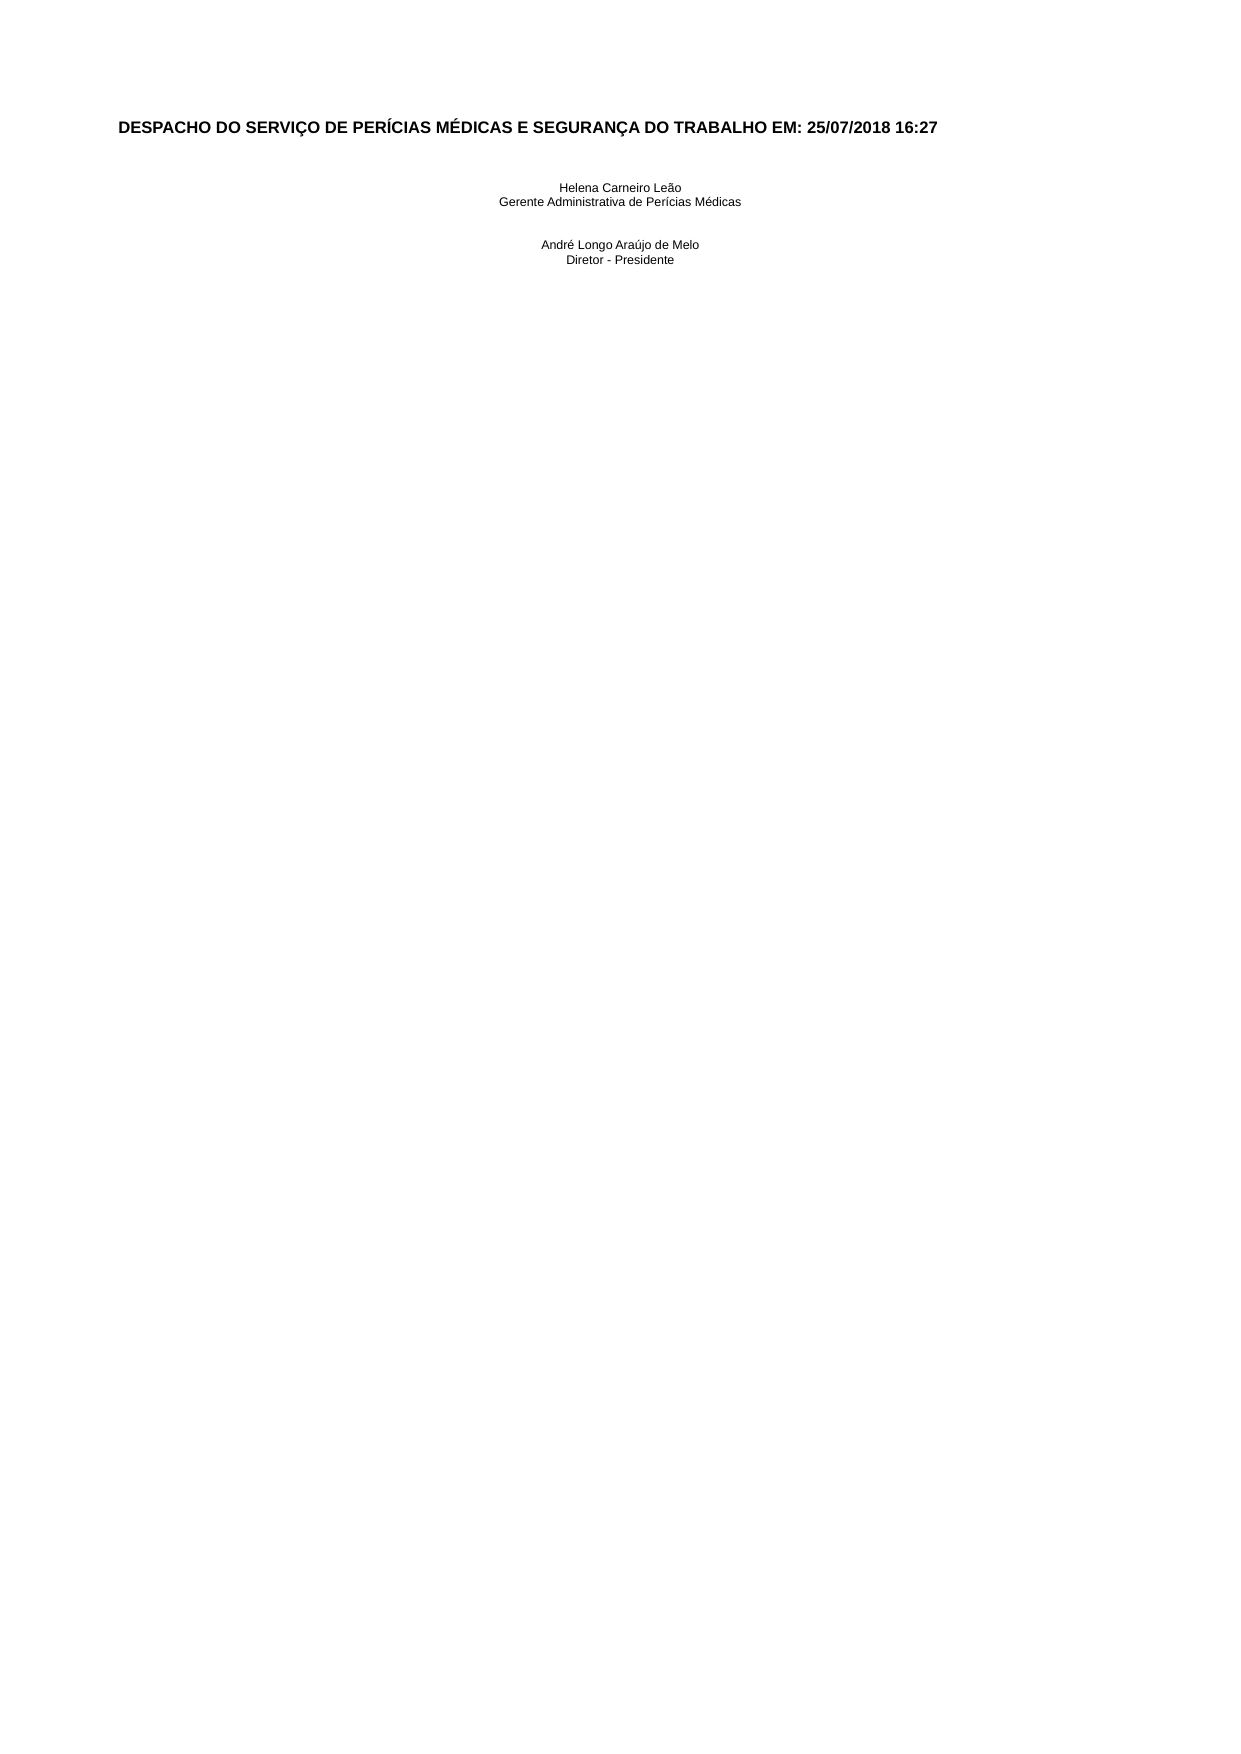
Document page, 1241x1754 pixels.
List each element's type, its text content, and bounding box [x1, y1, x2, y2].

text Gerente Administrativa de Perícias Médicas [118, 195, 1122, 209]
text Helena Carneiro Leão [118, 180, 1122, 195]
text DESPACHO DO SERVIÇO DE PERÍCIAS MÉDICAS E SEGURANÇA DO TRABALHO EM: 25/07/2018 16:27 [118, 118, 1122, 137]
text Diretor - Presidente [118, 252, 1122, 267]
text André Longo Araújo de Melo [118, 238, 1122, 252]
